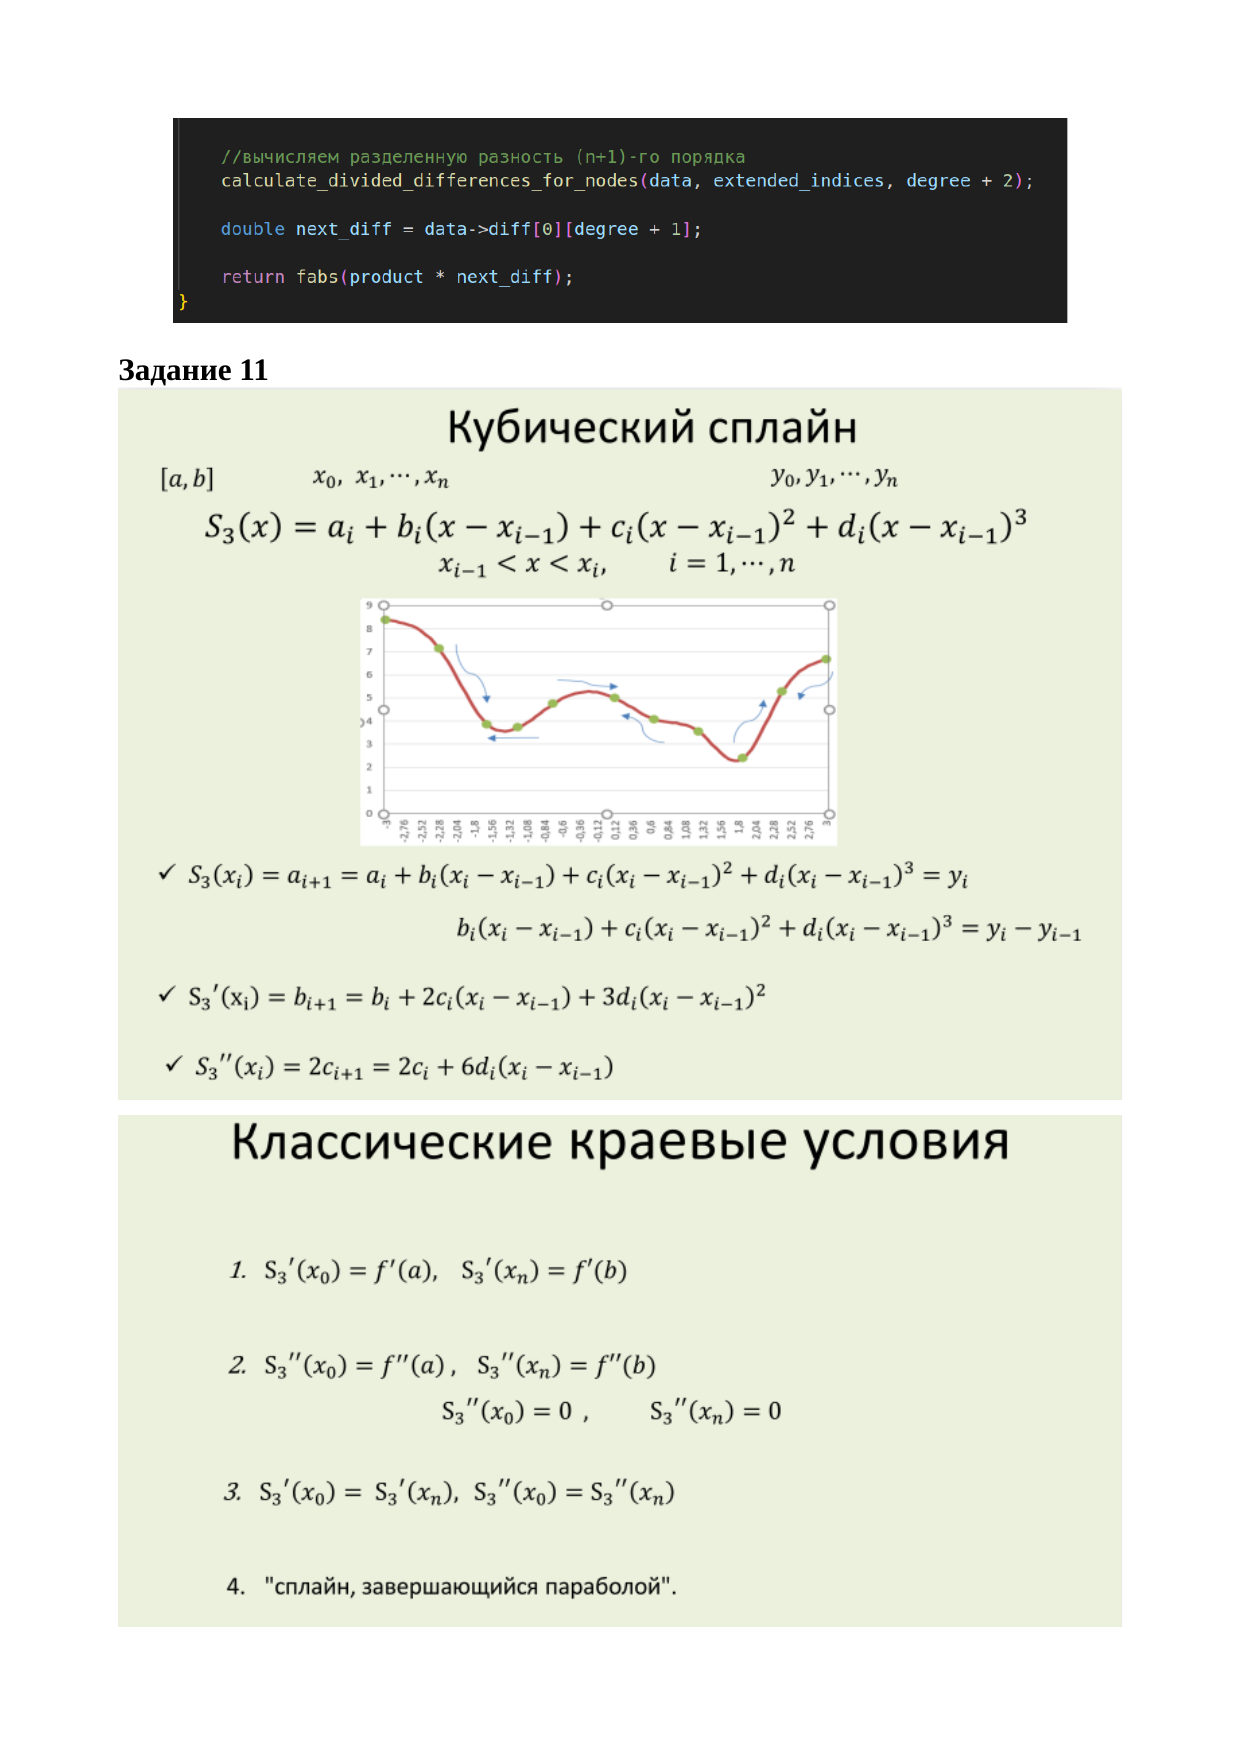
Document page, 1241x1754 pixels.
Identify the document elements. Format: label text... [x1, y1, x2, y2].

picture [118, 387, 1123, 1100]
picture [118, 1115, 1123, 1627]
text Задание 11 [118, 351, 1122, 387]
picture [173, 118, 1068, 323]
